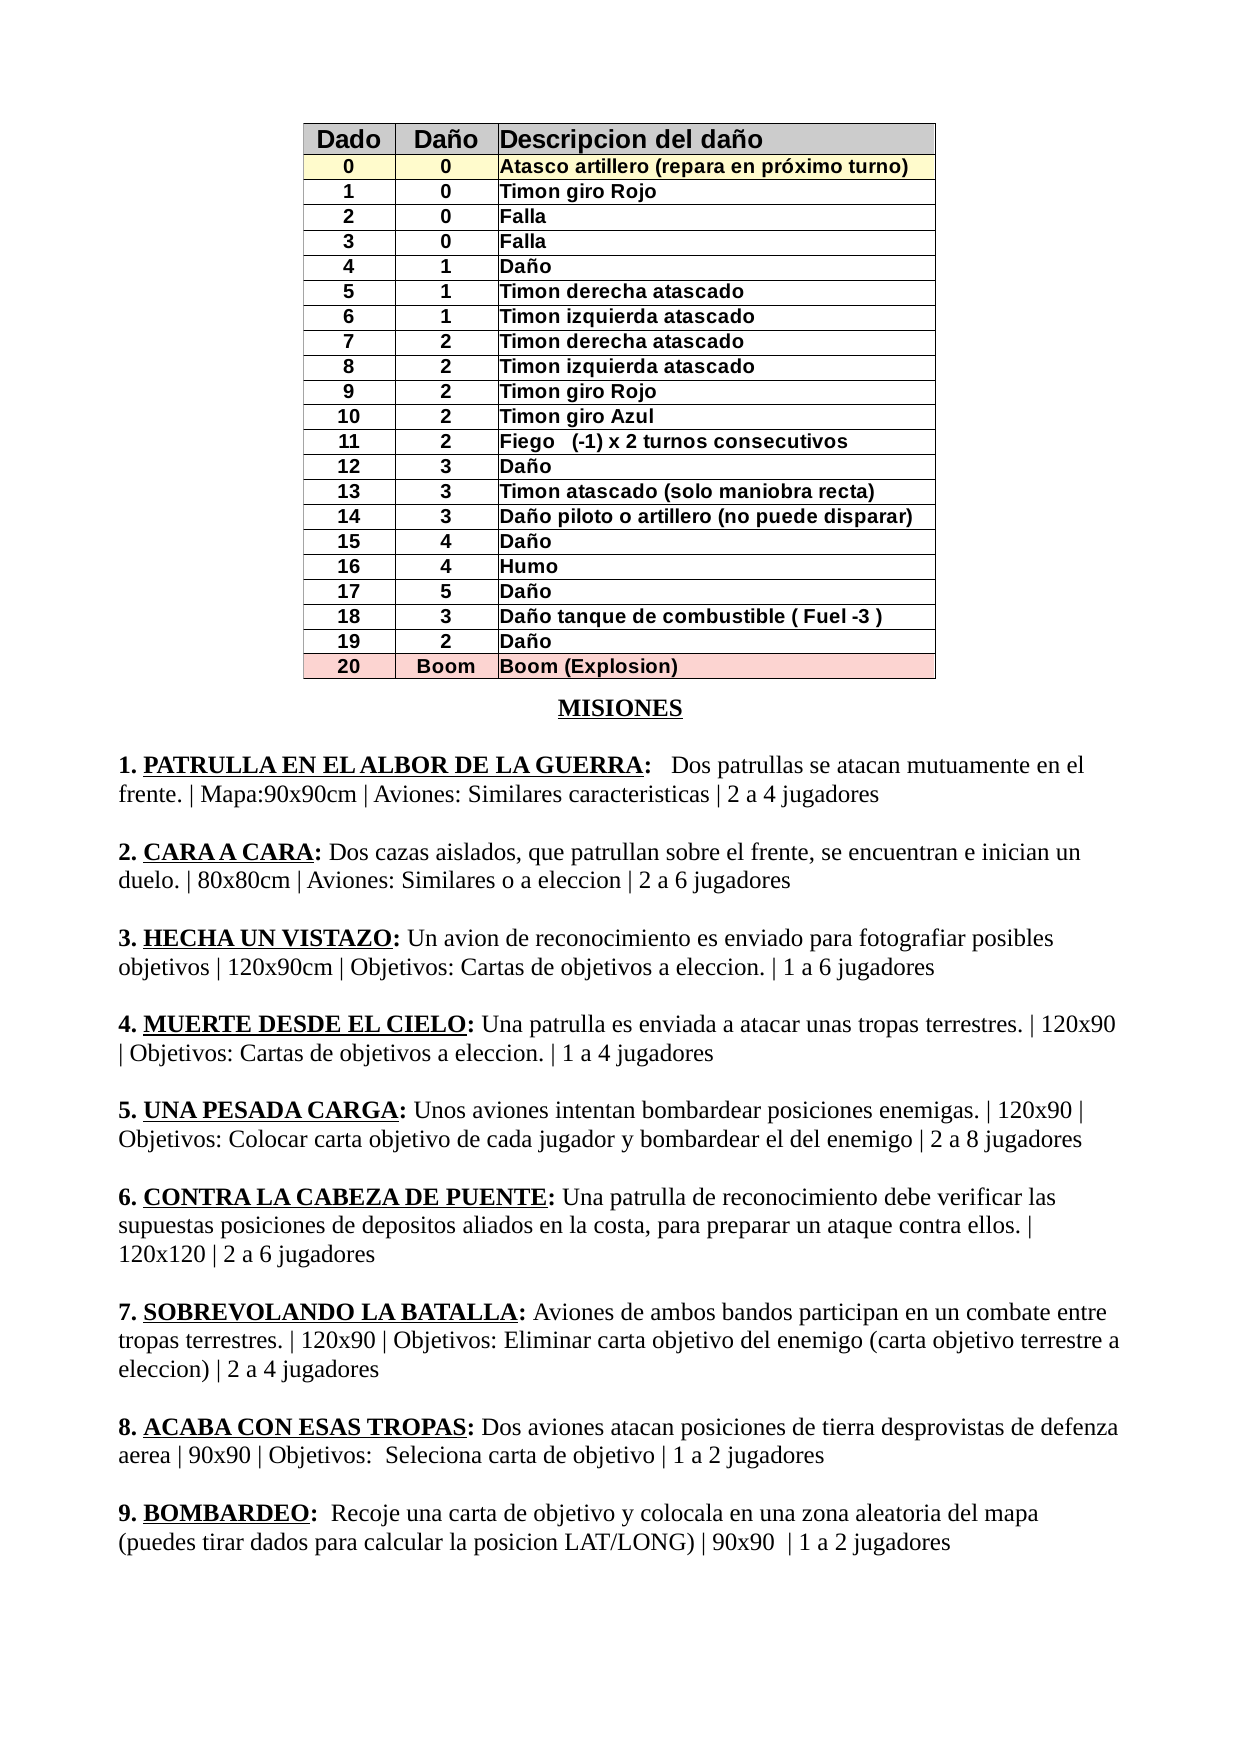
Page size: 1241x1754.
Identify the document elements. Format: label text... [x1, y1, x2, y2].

text 1. PATRULLA EN EL ALBOR DE LA GUERRA: Dos patrullas se atacan mutuamente en el frente. | Mapa:90x90cm | Aviones: Similares caracteristicas | 2 a 4 jugadores [118, 751, 1122, 808]
text 2. CARA A CARA: Dos cazas aislados, que patrullan sobre el frente, se encuentran e inician un duelo. | 80x80cm | Aviones: Similares o a eleccion | 2 a 6 jugadores [118, 837, 1122, 894]
text 4. MUERTE DESDE EL CIELO: Una patrulla es enviada a atacar unas tropas terrestres. | 120x90 | Objetivos: Cartas de objetivos a eleccion. | 1 a 4 jugadores [118, 1009, 1122, 1067]
text 8. ACABA CON ESAS TROPAS: Dos aviones atacan posiciones de tierra desprovistas de defenza aerea | 90x90 | Objetivos: Seleciona carta de objetivo | 1 a 2 jugadores [118, 1412, 1122, 1469]
text 5. UNA PESADA CARGA: Unos aviones intentan bombardear posiciones enemigas. | 120x90 | Objetivos: Colocar carta objetivo de cada jugador y bombardear el del enemigo | 2 a 8 jugadores [118, 1096, 1122, 1153]
text 9. BOMBARDEO: Recoje una carta de objetivo y colocala en una zona aleatoria del mapa (puedes tirar dados para calcular la posicion LAT/LONG) | 90x90 | 1 a 2 jugadores [118, 1498, 1122, 1556]
text 6. CONTRA LA CABEZA DE PUENTE: Una patrulla de reconocimiento debe verificar las supuestas posiciones de depositos aliados en la costa, para preparar un ataque contra ellos. | 120x120 | 2 a 6 jugadores [118, 1182, 1122, 1268]
text 7. SOBREVOLANDO LA BATALLA: Aviones de ambos bandos participan en un combate entre tropas terrestres. | 120x90 | Objetivos: Eliminar carta objetivo del enemigo (carta objetivo terrestre a eleccion) | 2 a 4 jugadores [118, 1297, 1122, 1383]
text MISIONES [118, 693, 1122, 722]
text 3. HECHA UN VISTAZO: Un avion de reconocimiento es enviado para fotografiar posibles objetivos | 120x90cm | Objetivos: Cartas de objetivos a eleccion. | 1 a 6 jugadores [118, 923, 1122, 981]
